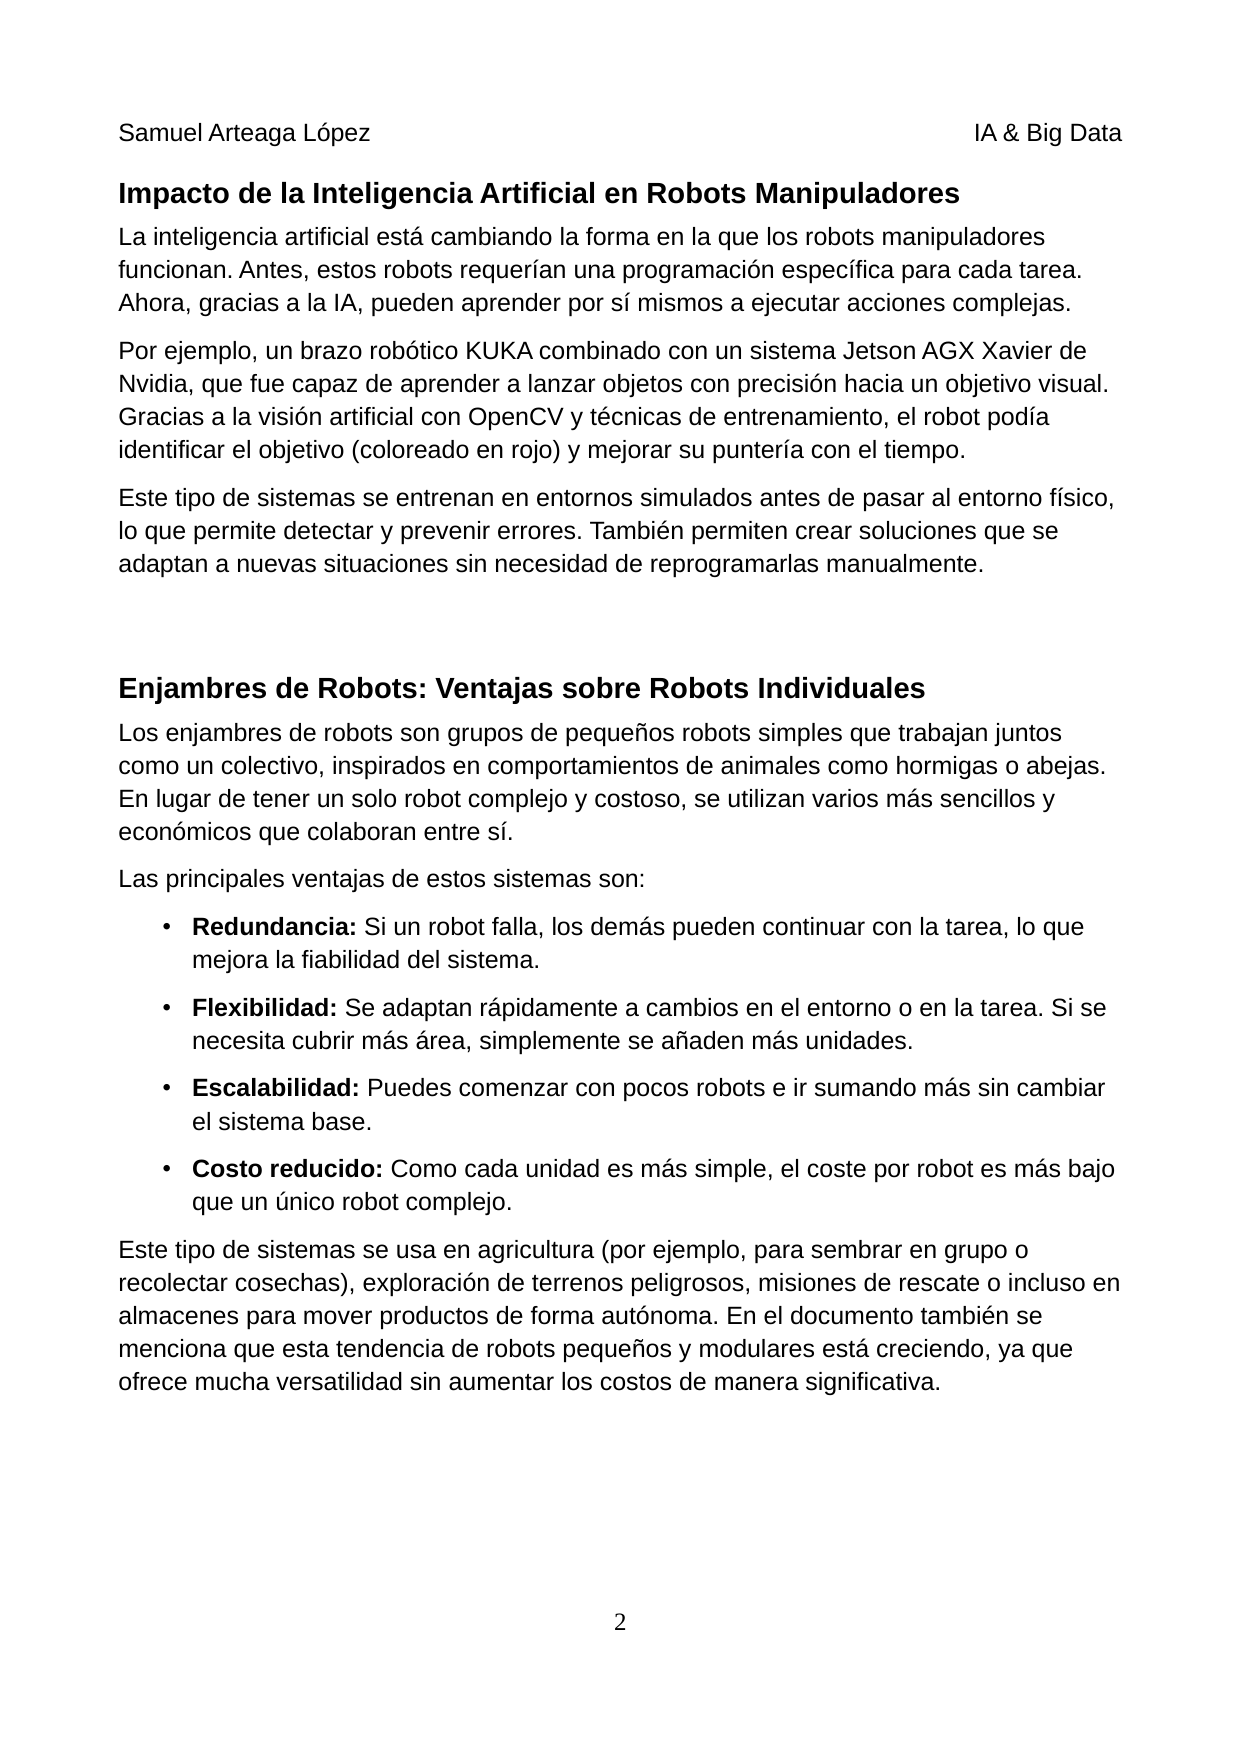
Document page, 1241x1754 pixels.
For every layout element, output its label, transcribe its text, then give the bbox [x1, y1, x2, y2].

list Escalabilidad: Puedes comenzar con pocos robots e ir sumando más sin cambiar el sistema base. [162, 1073, 1122, 1135]
list Flexibilidad: Se adaptan rápidamente a cambios en el entorno o en la tarea. Si se necesita cubrir más área, simplemente se añaden más unidades. [162, 993, 1122, 1054]
subtitle Enjambres de Robots: Ventajas sobre Robots Individuales [118, 672, 1122, 705]
text La inteligencia artificial está cambiando la forma en la que los robots manipuladores funcionan. Antes, estos robots requerían una programación específica para cada tarea. Ahora, gracias a la IA, pueden aprender por sí mismos a ejecutar acciones complejas. [118, 222, 1122, 317]
text Las principales ventajas de estos sistemas son: [118, 864, 1122, 893]
list Costo reducido: Como cada unidad es más simple, el coste por robot es más bajo que un único robot complejo. [162, 1154, 1122, 1216]
subtitle Impacto de la Inteligencia Artificial en Robots Manipuladores [118, 176, 1122, 210]
text Los enjambres de robots son grupos de pequeños robots simples que trabajan juntos como un colectivo, inspirados en comportamientos de animales como hormigas o abejas. En lugar de tener un solo robot complejo y costoso, se utilizan varios más sencillos y económicos que colaboran entre sí. [118, 718, 1122, 845]
text Este tipo de sistemas se usa en agricultura (por ejemplo, para sembrar en grupo o recolectar cosechas), exploración de terrenos peligrosos, misiones de rescate o incluso en almacenes para mover productos de forma autónoma. En el documento también se menciona que esta tendencia de robots pequeños y modulares está creciendo, ya que ofrece mucha versatilidad sin aumentar los costos de manera significativa. [118, 1235, 1122, 1396]
list Redundancia: Si un robot falla, los demás pueden continuar con la tarea, lo que mejora la fiabilidad del sistema. [162, 912, 1122, 974]
text Por ejemplo, un brazo robótico KUKA combinado con un sistema Jetson AGX Xavier de Nvidia, que fue capaz de aprender a lanzar objetos con precisión hacia un objetivo visual. Gracias a la visión artificial con OpenCV y técnicas de entrenamiento, el robot podía identificar el objetivo (coloreado en rojo) y mejorar su puntería con el tiempo. [118, 336, 1122, 464]
text Este tipo de sistemas se entrenan en entornos simulados antes de pasar al entorno físico, lo que permite detectar y prevenir errores. También permiten crear soluciones que se adaptan a nuevas situaciones sin necesidad de reprogramarlas manualmente. [118, 483, 1122, 577]
